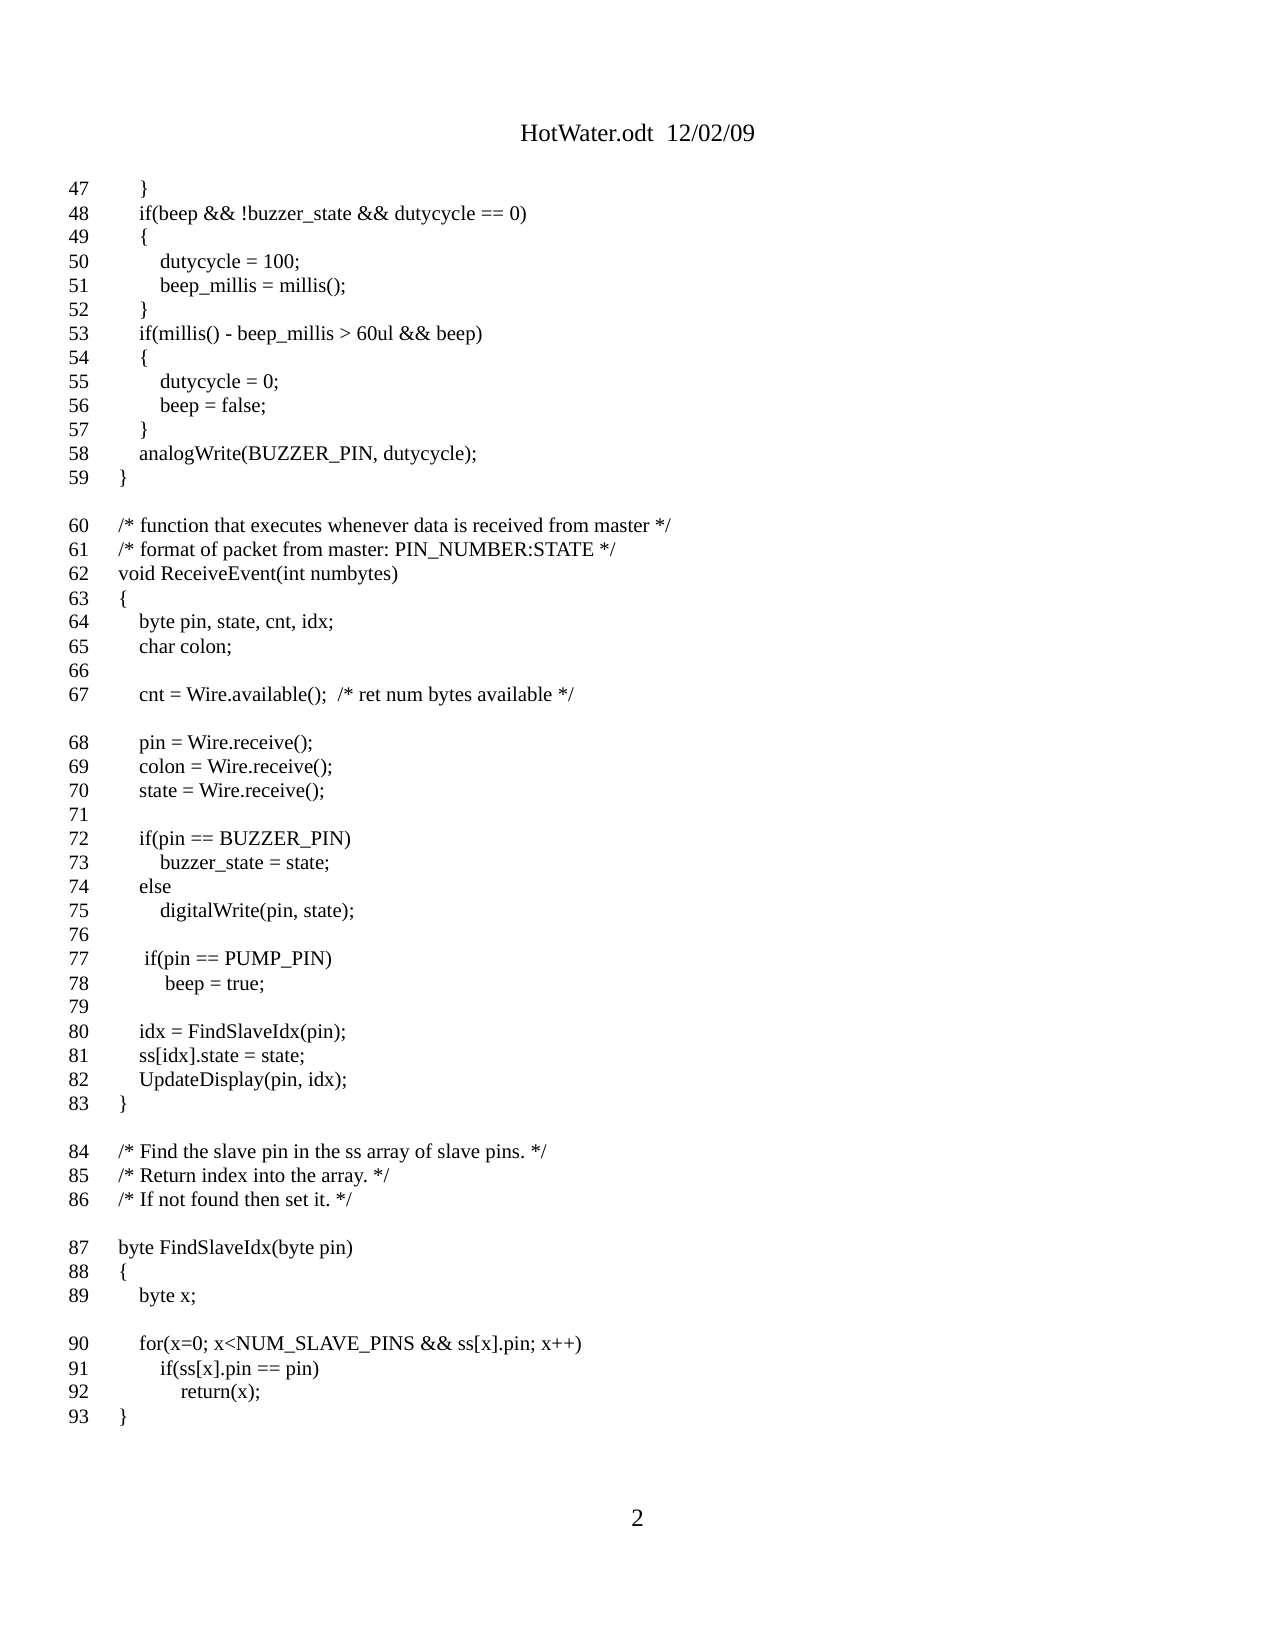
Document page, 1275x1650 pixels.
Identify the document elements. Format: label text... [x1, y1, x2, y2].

text analogWrite(BUZZER_PIN, dutycycle); [118, 441, 1157, 465]
text } [118, 465, 1157, 489]
text dutycycle = 100; [118, 248, 1157, 273]
text cnt = Wire.available(); /* ret num bytes available */ [118, 682, 1157, 706]
text beep_millis = millis(); [118, 273, 1157, 297]
text pin = Wire.receive(); [118, 730, 1157, 754]
text if(beep && !buzzer_state && dutycycle == 0) [118, 200, 1157, 224]
text } [118, 297, 1157, 321]
text void ReceiveEvent(int numbytes) [118, 561, 1157, 585]
text UpdateDisplay(pin, idx); [118, 1067, 1157, 1091]
text state = Wire.receive(); [118, 778, 1157, 802]
text /* Return index into the array. */ [118, 1163, 1157, 1187]
text digitalWrite(pin, state); [118, 898, 1157, 922]
text if(pin == PUMP_PIN) [118, 946, 1157, 970]
text beep = false; [118, 393, 1157, 417]
text idx = FindSlaveIdx(pin); [118, 1018, 1157, 1043]
text /* format of packet from master: PIN_NUMBER:STATE */ [118, 537, 1157, 561]
text else [118, 874, 1157, 898]
text ss[idx].state = state; [118, 1043, 1157, 1067]
text } [118, 417, 1157, 441]
text byte x; [118, 1283, 1157, 1307]
text } [118, 176, 1157, 200]
text beep = true; [118, 970, 1157, 994]
text dutycycle = 0; [118, 369, 1157, 393]
text { [118, 585, 1157, 609]
text { [118, 345, 1157, 369]
text /* If not found then set it. */ [118, 1187, 1157, 1211]
text /* function that executes whenever data is received from master */ [118, 513, 1157, 537]
text return(x); [118, 1379, 1157, 1403]
text } [118, 1091, 1157, 1115]
text colon = Wire.receive(); [118, 754, 1157, 778]
text byte FindSlaveIdx(byte pin) [118, 1235, 1157, 1259]
text for(x=0; x<NUM_SLAVE_PINS && ss[x].pin; x++) [118, 1331, 1157, 1355]
text buzzer_state = state; [118, 850, 1157, 874]
text if(millis() - beep_millis > 60ul && beep) [118, 321, 1157, 345]
text { [118, 1259, 1157, 1283]
text char colon; [118, 633, 1157, 658]
text } [118, 1403, 1157, 1428]
text byte pin, state, cnt, idx; [118, 609, 1157, 633]
text if(ss[x].pin == pin) [118, 1355, 1157, 1379]
text { [118, 224, 1157, 248]
text if(pin == BUZZER_PIN) [118, 826, 1157, 850]
text /* Find the slave pin in the ss array of slave pins. */ [118, 1139, 1157, 1163]
